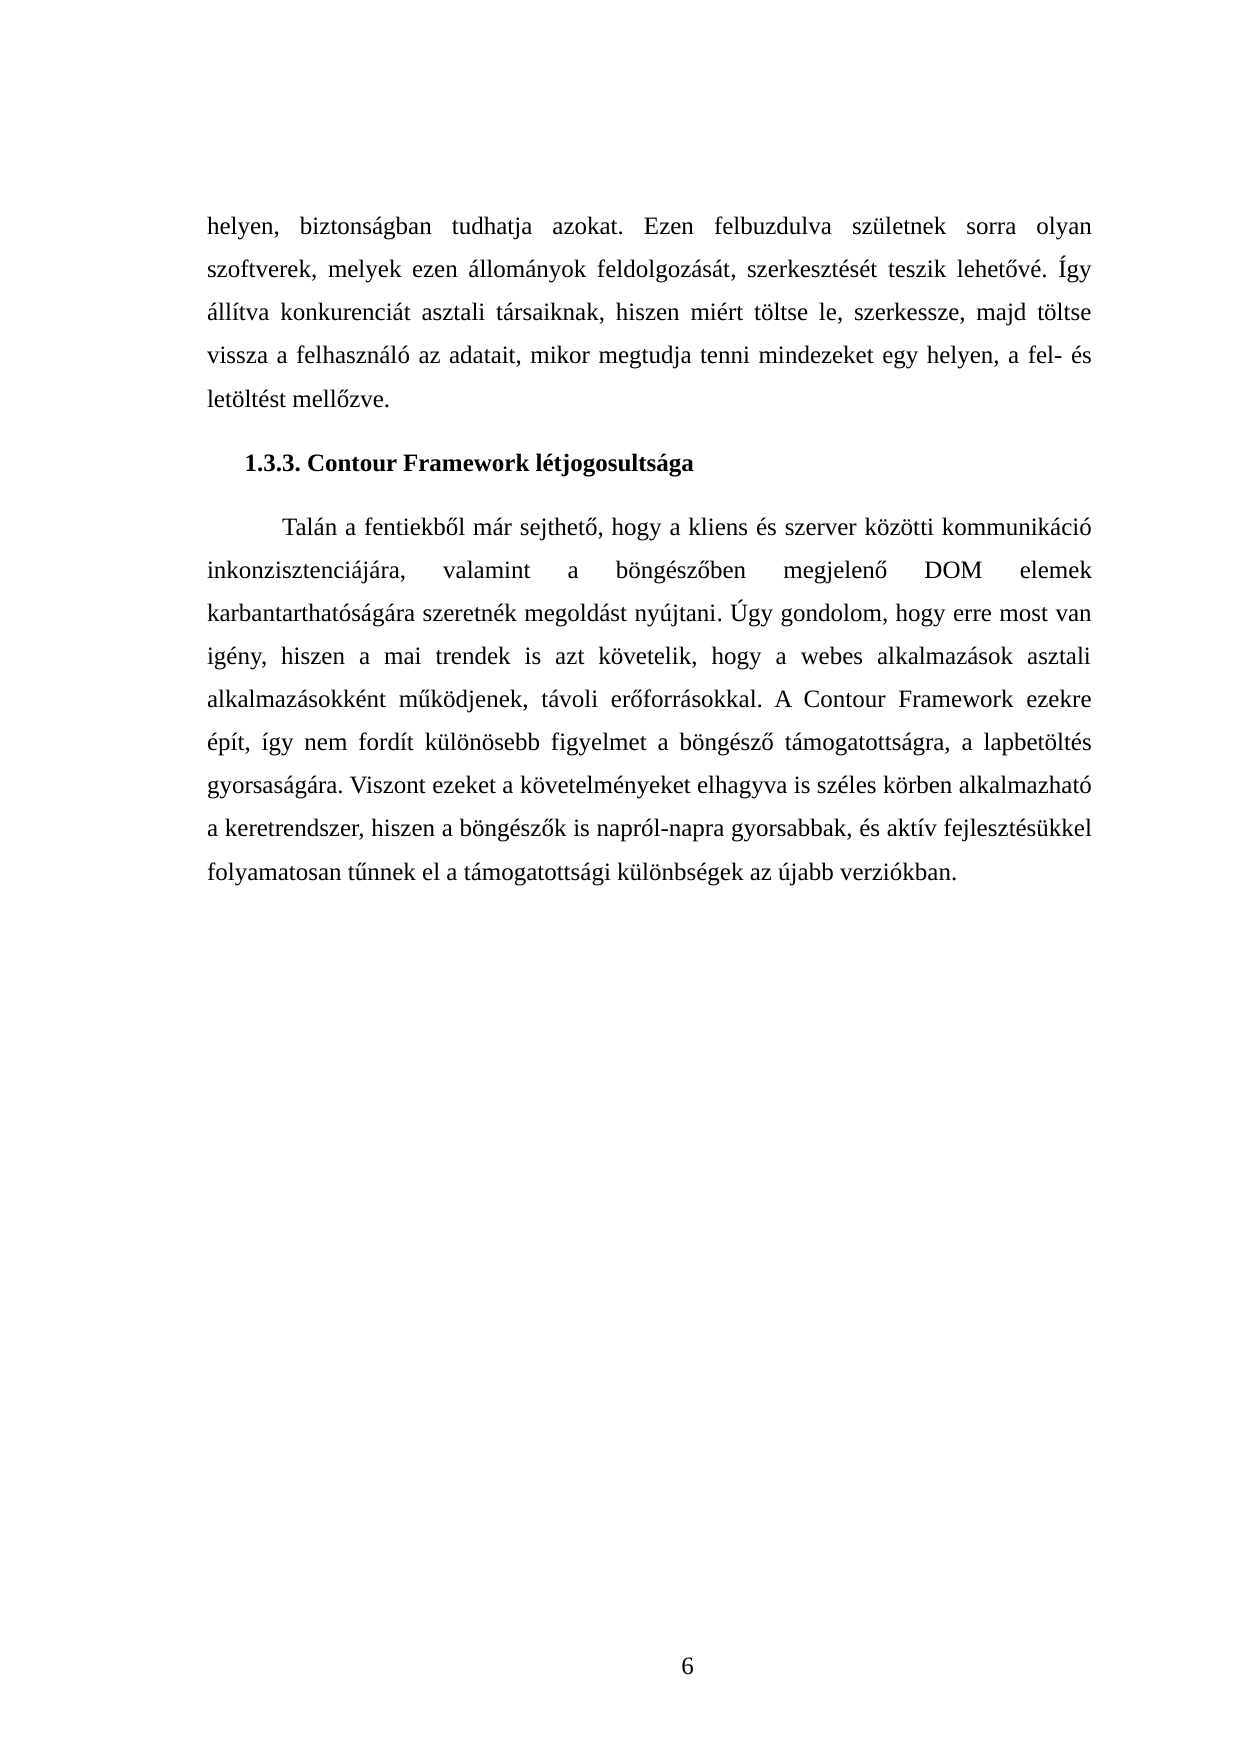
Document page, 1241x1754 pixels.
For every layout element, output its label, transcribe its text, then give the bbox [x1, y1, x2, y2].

text helyen, biztonságban tudhatja azokat. Ezen felbuzdulva születnek sorra olyan szoftverek, melyek ezen állományok feldolgozását, szerkesztését teszik lehetővé. Így állítva konkurenciát asztali társaiknak, hiszen miért töltse le, szerkessze, majd töltse vissza a felhasználó az adatait, mikor megtudja tenni mindezeket egy helyen, a fel- és letöltést mellőzve. [207, 211, 1092, 412]
subtitle 1.3.3. Contour Framework létjogosultsága [244, 448, 1092, 476]
text Talán a fentiekből már sejthető, hogy a kliens és szerver közötti kommunikáció inkonzisztenciájára, valamint a böngészőben megjelenő DOM elemek karbantarthatóságára szeretnék megoldást nyújtani. Úgy gondolom, hogy erre most van igény, hiszen a mai trendek is azt követelik, hogy a webes alkalmazások asztali alkalmazásokként működjenek, távoli erőforrásokkal. A Contour Framework ezekre épít, így nem fordít különösebb figyelmet a böngésző támogatottságra, a lapbetöltés gyorsaságára. Viszont ezeket a követelményeket elhagyva is széles körben alkalmazható a keretrendszer, hiszen a böngészők is napról-napra gyorsabbak, és aktív fejlesztésükkel folyamatosan tűnnek el a támogatottsági különbségek az újabb verziókban. [207, 512, 1092, 885]
